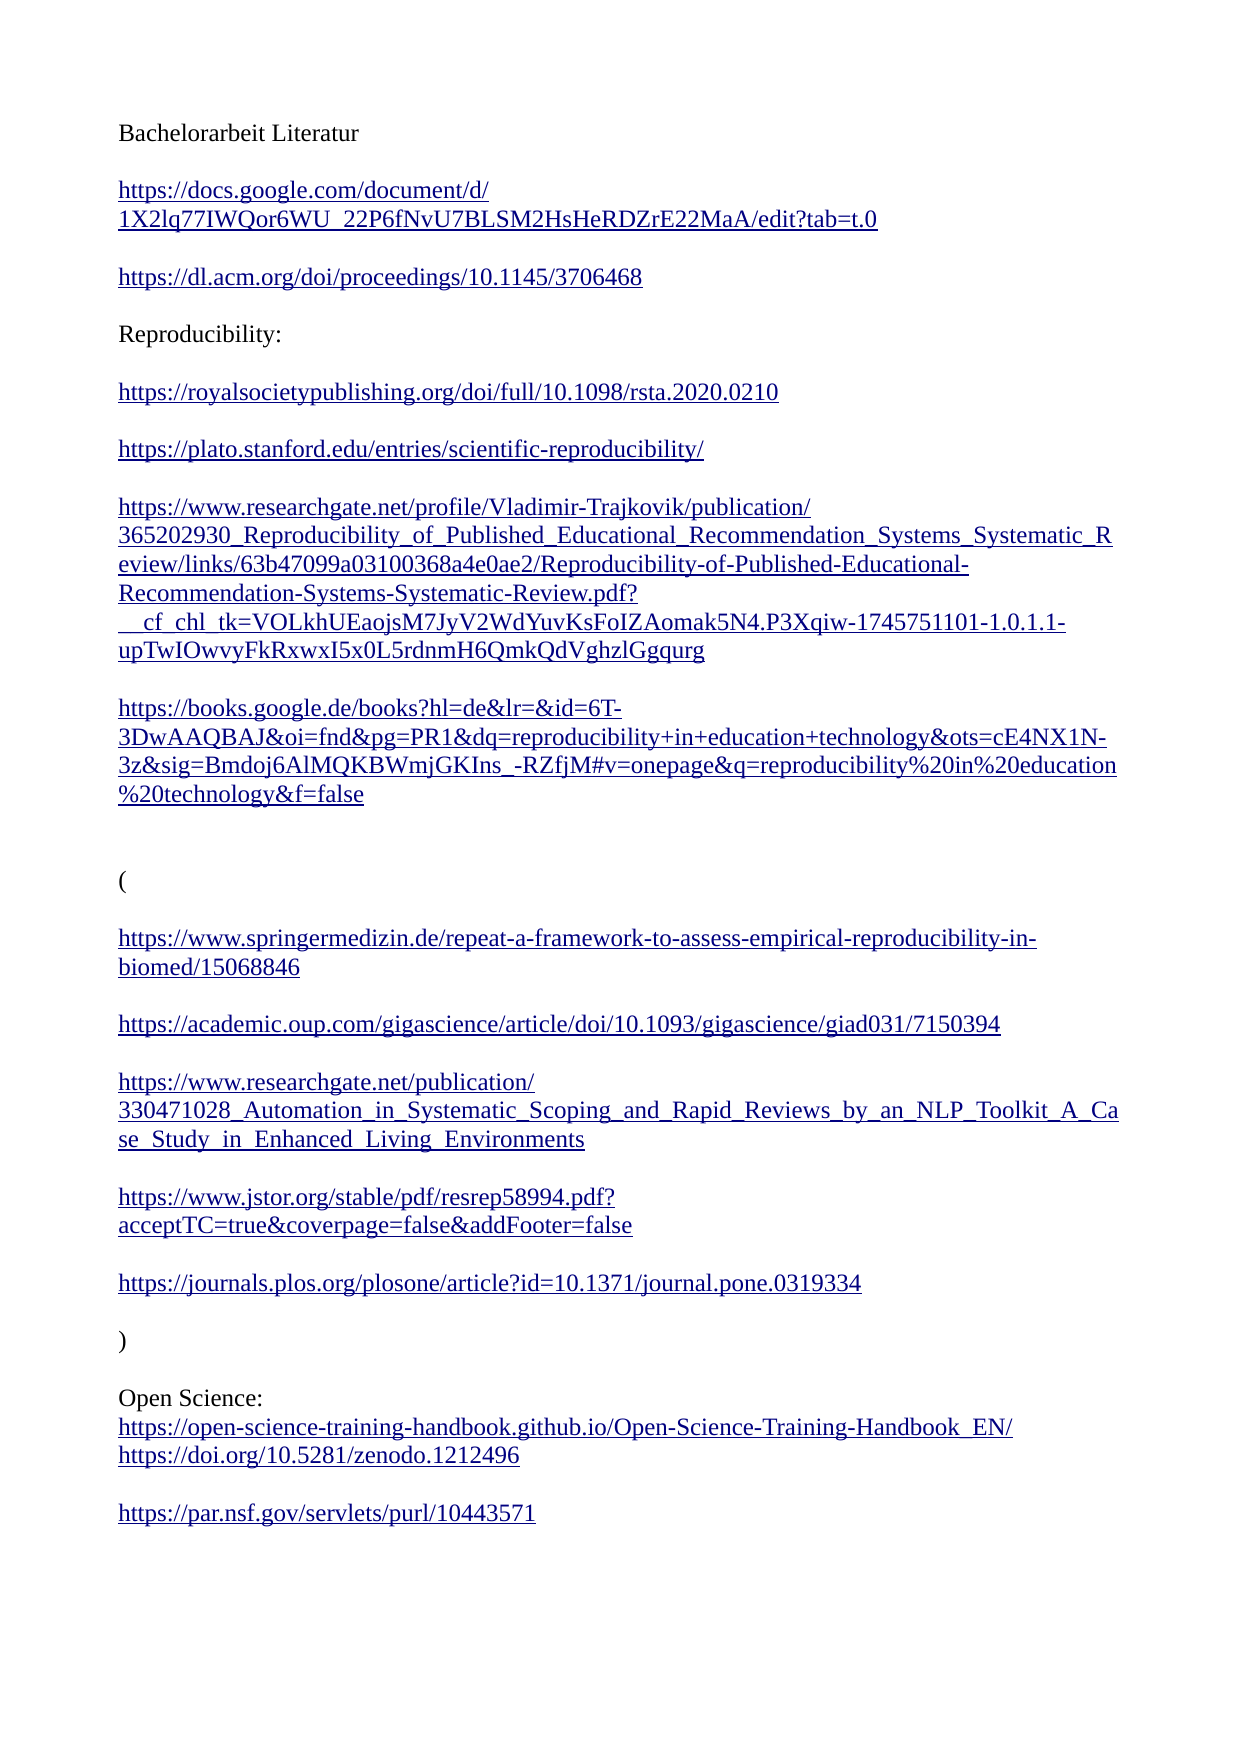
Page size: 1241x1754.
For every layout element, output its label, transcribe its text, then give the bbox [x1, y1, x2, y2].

text Reproducibility: [118, 319, 1122, 348]
text Bachelorarbeit Literatur [118, 118, 1122, 176]
text ( [118, 866, 1122, 894]
text https://par.nsf.gov/servlets/purl/10443571 [118, 1498, 1122, 1527]
text https://books.google.de/books?hl=de&lr=&id=6T-3DwAAQBAJ&oi=fnd&pg=PR1&dq=reproducibility+in+education+technology&ots=cE4NX1N-3z&sig=Bmdoj6AlMQKBWmjGKIns_-RZfjM#v=onepage&q=reproducibility%20in%20education%20technology&f=false [118, 693, 1122, 808]
text https://open-science-training-handbook.github.io/Open-Science-Training-Handbook_EN/ [118, 1412, 1122, 1441]
text Open Science: [118, 1383, 1122, 1412]
text https://www.jstor.org/stable/pdf/resrep58994.pdf?acceptTC=true&coverpage=false&addFooter=false [118, 1182, 1122, 1239]
text ) [118, 1326, 1122, 1354]
text https://www.researchgate.net/publication/330471028_Automation_in_Systematic_Scoping_and_Rapid_Reviews_by_an_NLP_Toolkit_A_Case_Study_in_Enhanced_Living_Environments [118, 1067, 1122, 1153]
text https://www.researchgate.net/profile/Vladimir-Trajkovik/publication/365202930_Reproducibility_of_Published_Educational_Recommendation_Systems_Systematic_Review/links/63b47099a03100368a4e0ae2/Reproducibility-of-Published-Educational-Recommendation-Systems-Systematic-Review.pdf?__cf_chl_tk=VOLkhUEaojsM7JyV2WdYuvKsFoIZAomak5N4.P3Xqiw-1745751101-1.0.1.1-upTwIOwvyFkRxwxI5x0L5rdnmH6QmkQdVghzlGgqurg [118, 492, 1122, 664]
text https://academic.oup.com/gigascience/article/doi/10.1093/gigascience/giad031/7150394 [118, 981, 1122, 1038]
text https://www.springermedizin.de/repeat-a-framework-to-assess-empirical-reproducibility-in-biomed/15068846 [118, 923, 1122, 981]
text https://dl.acm.org/doi/proceedings/10.1145/3706468 [118, 262, 1122, 291]
text https://docs.google.com/document/d/1X2lq77IWQor6WU_22P6fNvU7BLSM2HsHeRDZrE22MaA/edit?tab=t.0 [118, 176, 1122, 233]
text https://journals.plos.org/plosone/article?id=10.1371/journal.pone.0319334 [118, 1268, 1122, 1297]
text https://plato.stanford.edu/entries/scientific-reproducibility/ [118, 434, 1122, 463]
text https://royalsocietypublishing.org/doi/full/10.1098/rsta.2020.0210 [118, 377, 1122, 406]
text https://doi.org/10.5281/zenodo.1212496 [118, 1441, 1122, 1469]
